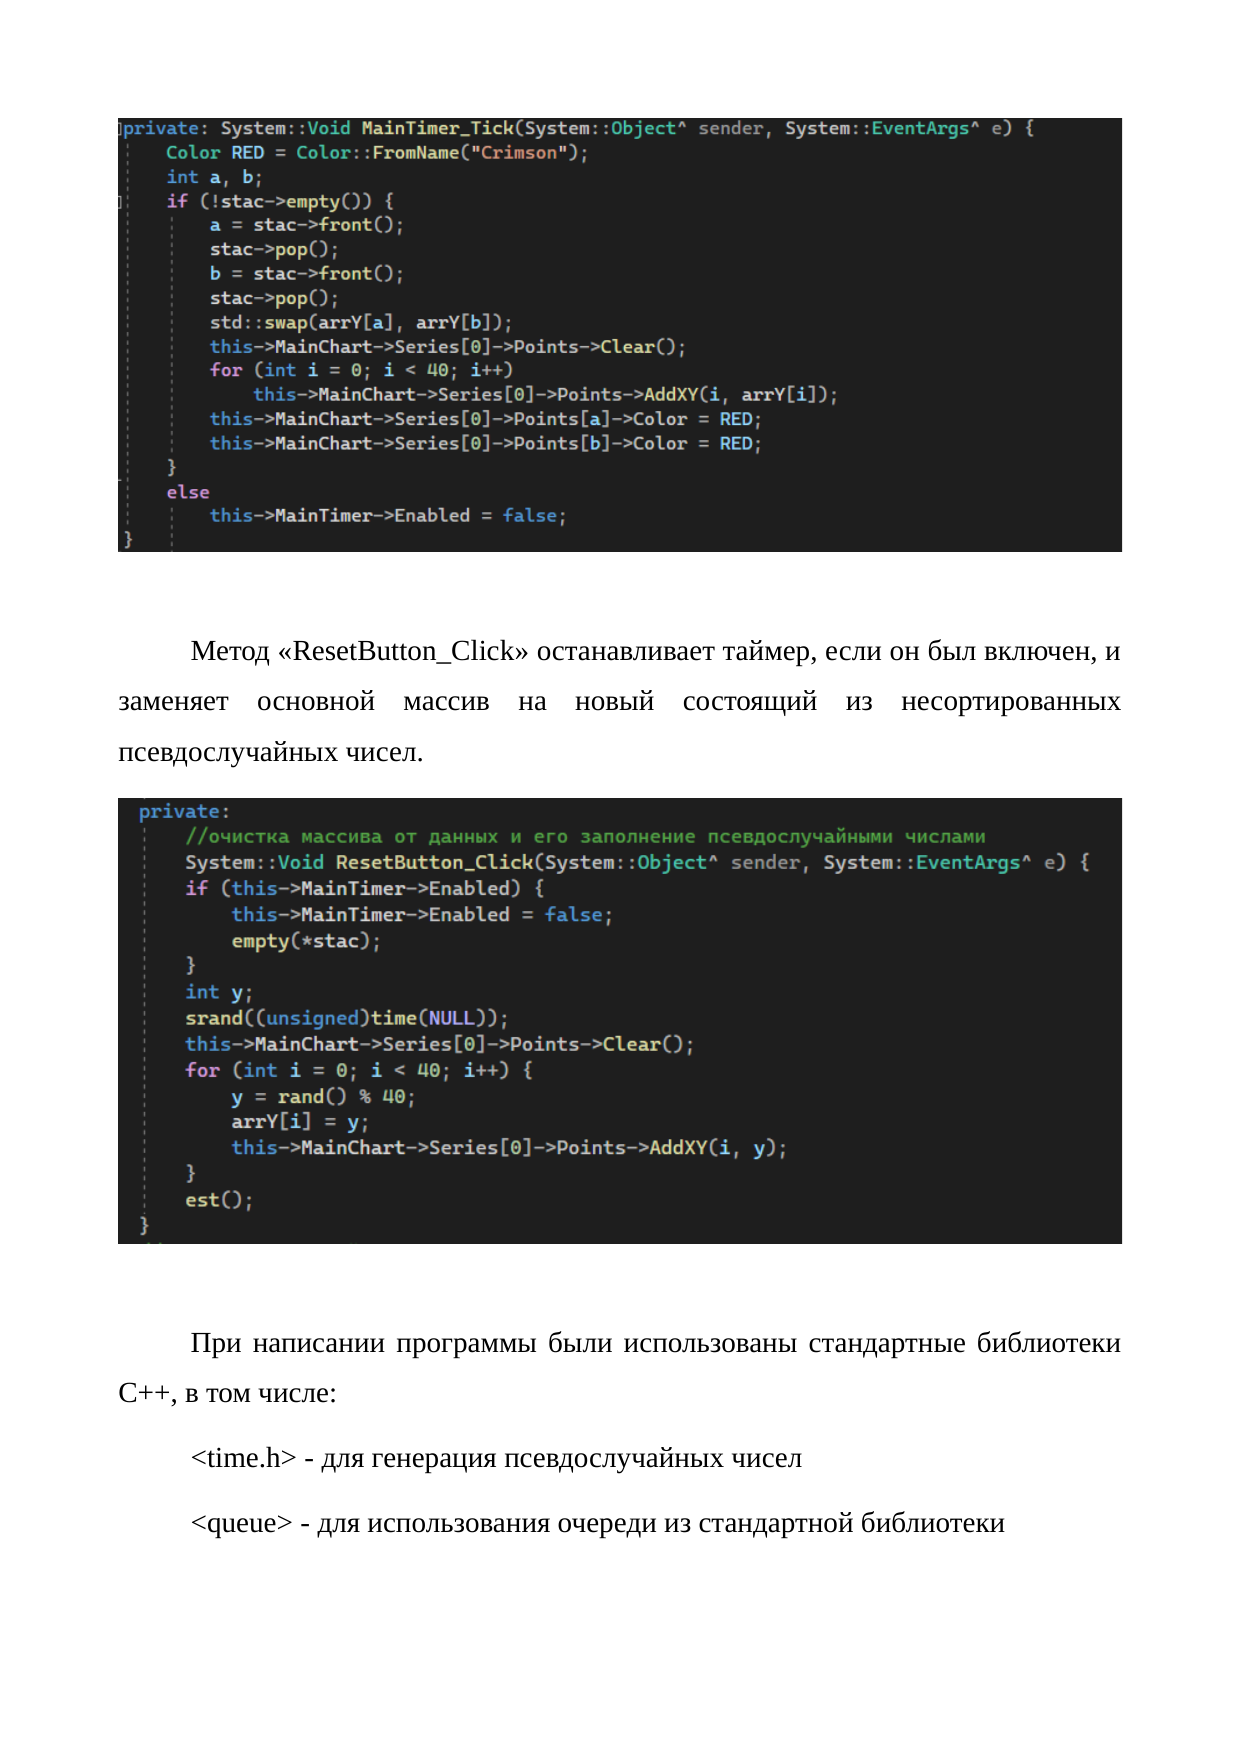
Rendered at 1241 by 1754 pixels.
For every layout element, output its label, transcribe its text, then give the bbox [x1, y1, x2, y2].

text При написании программы были использованы стандартные библиотеки С++, в том числе: [118, 1325, 1122, 1409]
text <time.h> - для генерация псевдослучайных чисел [118, 1440, 1122, 1474]
picture [118, 118, 1123, 552]
picture [118, 798, 1123, 1244]
text <queue> - для использования очереди из стандартной библиотеки [118, 1505, 1122, 1539]
text Метод «ResetButton_Click» останавливает таймер, если он был включен, и заменяет основной массив на новый состоящий из несортированных псевдослучайных чисел. [118, 633, 1122, 767]
